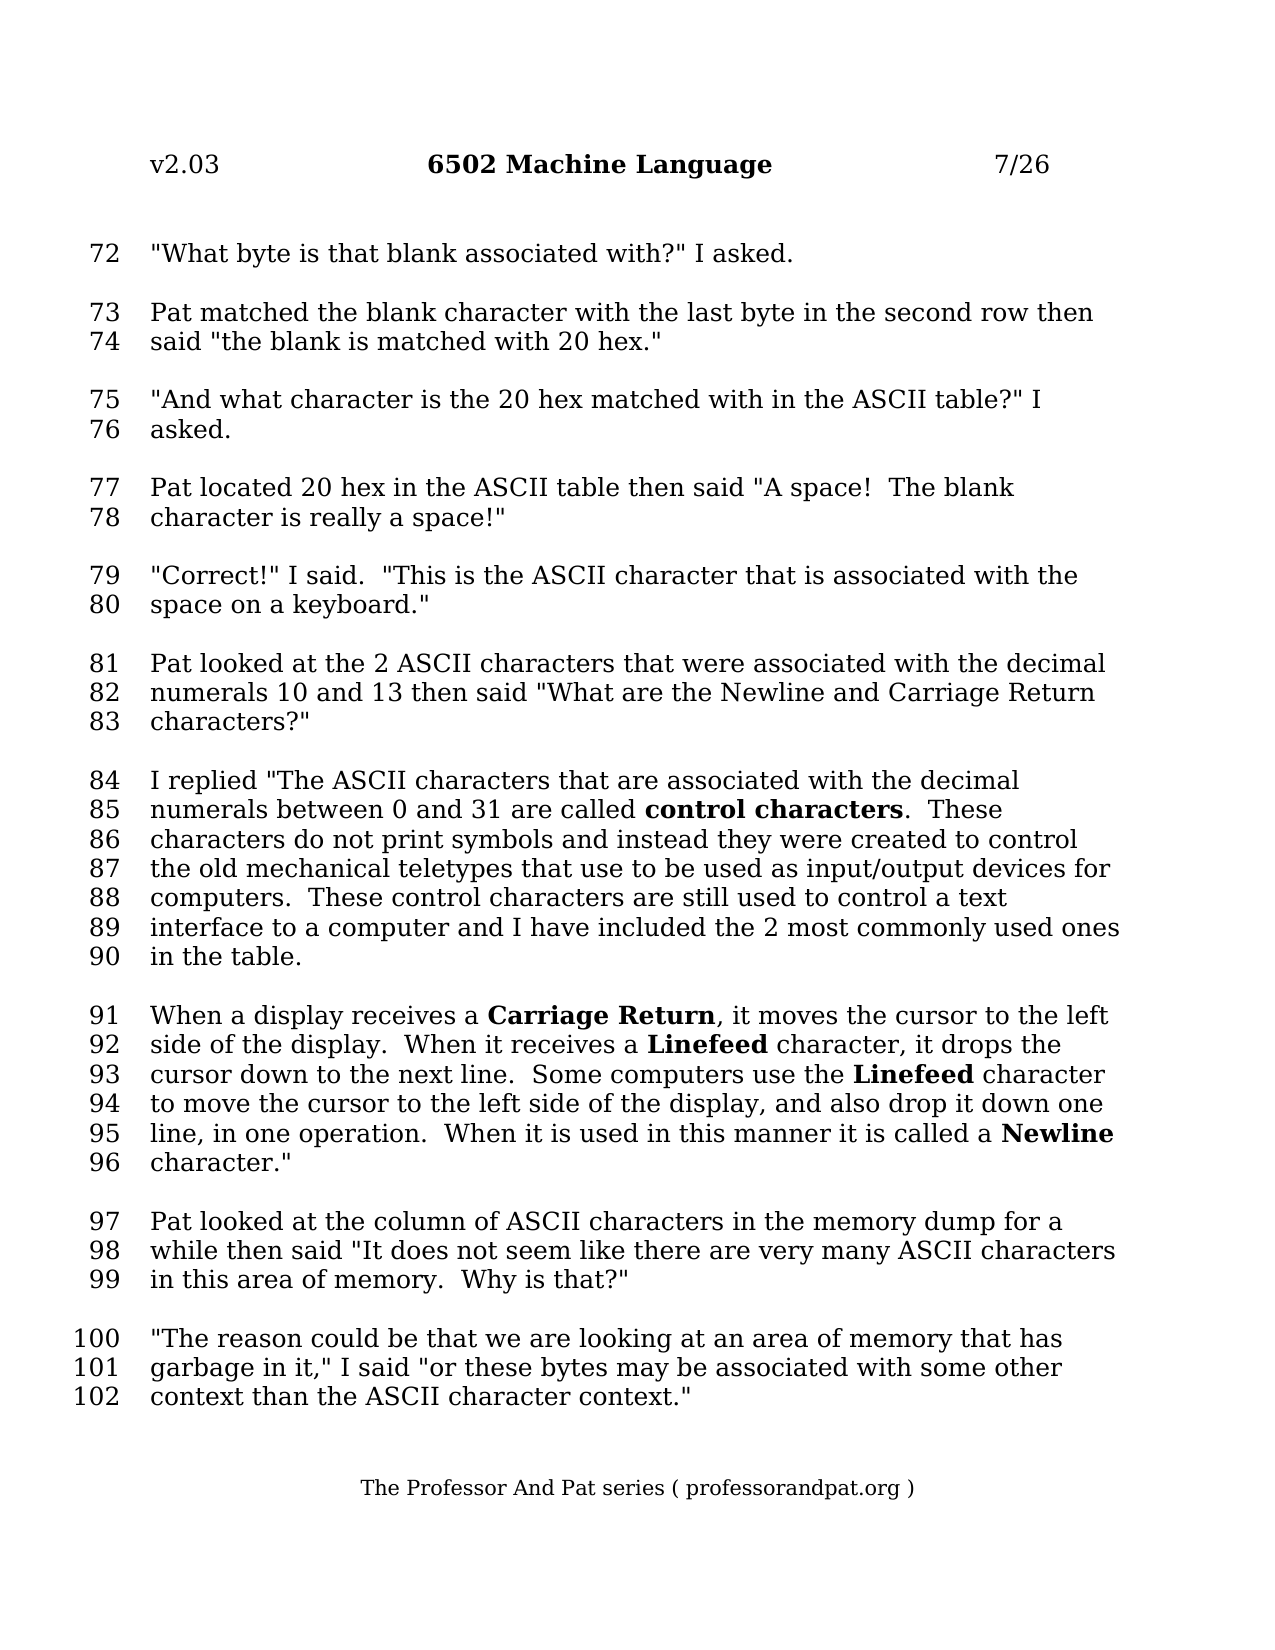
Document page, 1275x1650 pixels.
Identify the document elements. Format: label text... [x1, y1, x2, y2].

text "What byte is that blank associated with?" I asked. [150, 239, 1125, 268]
text Pat matched the blank character with the last byte in the second row then said "the blank is matched with 20 hex." [150, 298, 1125, 356]
text "The reason could be that we are looking at an area of memory that has garbage in it," I said "or these bytes may be associated with some other context than the ASCII character context." [150, 1324, 1125, 1412]
text Pat located 20 hex in the ASCII table then said "A space! The blank character is really a space!" [150, 473, 1125, 532]
text Pat looked at the column of ASCII characters in the memory dump for a while then said "It does not seem like there are very many ASCII characters in this area of memory. Why is that?" [150, 1207, 1125, 1294]
text "Correct!" I said. "This is the ASCII character that is associated with the space on a keyboard." [150, 561, 1125, 620]
text "And what character is the 20 hex matched with in the ASCII table?" I asked. [150, 386, 1125, 444]
text Pat looked at the 2 ASCII characters that were associated with the decimal numerals 10 and 13 then said "What are the Newline and Carriage Return characters?" [150, 649, 1125, 737]
text When a display receives a Carriage Return, it moves the cursor to the left side of the display. When it receives a Linefeed character, it drops the cursor down to the next line. Some computers use the Linefeed character to move the cursor to the left side of the display, and also drop it down one line, in one operation. When it is used in this manner it is called a Newline character." [150, 1001, 1125, 1177]
text I replied "The ASCII characters that are associated with the decimal numerals between 0 and 31 are called control characters. These characters do not print symbols and instead they were created to control the old mechanical teletypes that use to be used as input/output devices for computers. These control characters are still used to control a text interface to a computer and I have included the 2 most commonly used ones in the table. [150, 766, 1125, 971]
